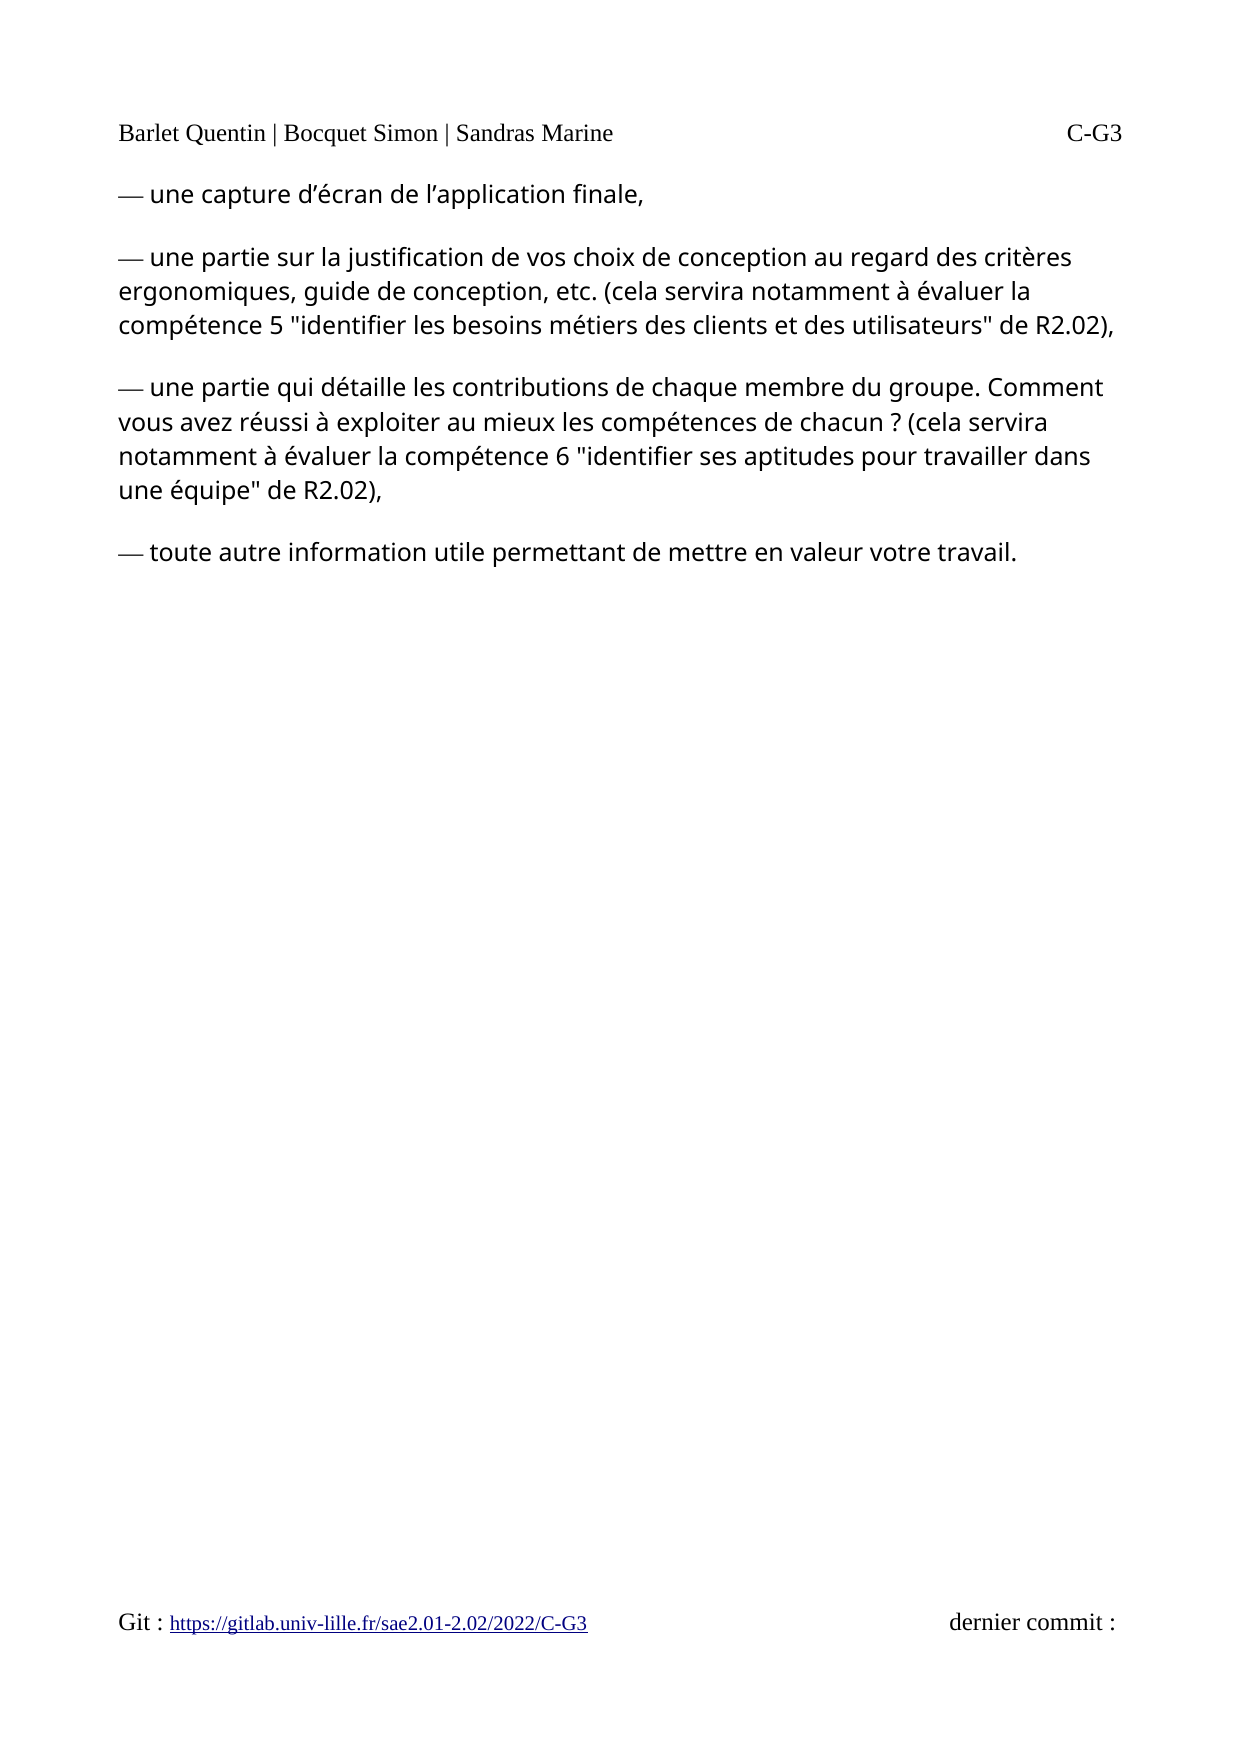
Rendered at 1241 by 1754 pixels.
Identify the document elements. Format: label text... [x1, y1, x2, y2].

text — une capture d’écran de l’application finale, [118, 176, 1122, 210]
text — une partie sur la justification de vos choix de conception au regard des critères ergonomiques, guide de conception, etc. (cela servira notamment à évaluer la compétence 5 "identifier les besoins métiers des clients et des utilisateurs" de R2.02), [118, 239, 1122, 341]
text — une partie qui détaille les contributions de chaque membre du groupe. Comment vous avez réussi à exploiter au mieux les compétences de chacun ? (cela servira notamment à évaluer la compétence 6 "identifier ses aptitudes pour travailler dans une équipe" de R2.02), [118, 370, 1122, 506]
text — toute autre information utile permettant de mettre en valeur votre travail. [118, 506, 1122, 569]
